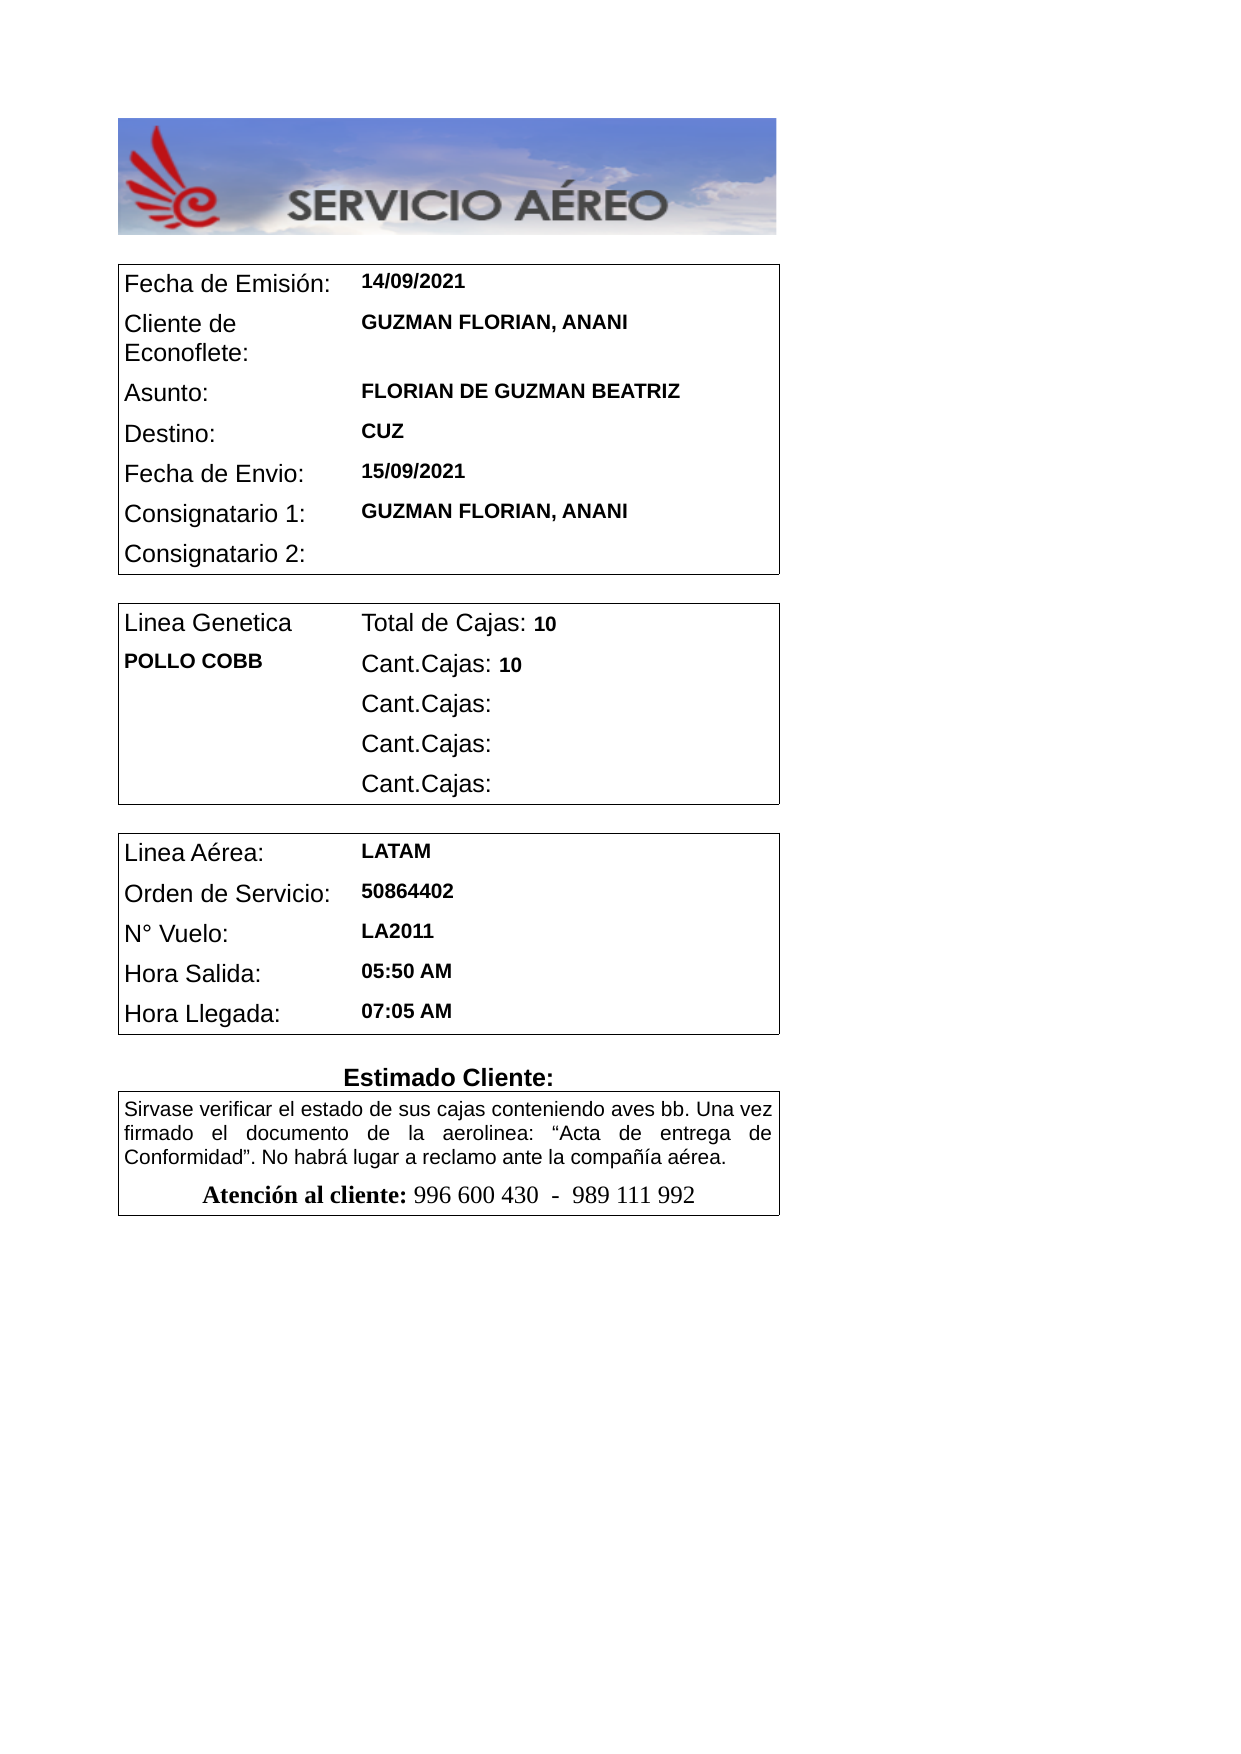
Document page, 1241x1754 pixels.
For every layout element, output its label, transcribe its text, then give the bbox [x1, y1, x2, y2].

table_cell GUZMAN FLORIAN, ANANI [356, 493, 779, 533]
table_cell 07:05 AM [356, 994, 779, 1034]
table_cell Consignatario 2: [119, 534, 356, 574]
table_cell Cant.Cajas: [356, 723, 779, 763]
table_cell [118, 805, 356, 833]
table_cell Cant.Cajas: [356, 683, 779, 723]
table_header 14/09/2021 [356, 265, 779, 304]
table_cell Cant.Cajas: 10 [356, 643, 779, 683]
table_header Fecha de Emisión: [119, 265, 356, 304]
table_cell Atención al cliente: 996 600 430 - 989 111 992 [119, 1175, 779, 1215]
table_cell [356, 534, 779, 574]
table_cell 05:50 AM [356, 953, 779, 993]
table_cell Sirvase verificar el estado de sus cajas conteniendo aves bb. Una vez firmado el documento de la aerolinea: “Acta de entrega de Conformidad”. No habrá lugar a reclamo ante la compañía aérea. [119, 1092, 779, 1175]
table_cell FLORIAN DE GUZMAN BEATRIZ [356, 373, 779, 413]
table_cell Consignatario 1: [119, 493, 356, 533]
table_cell [118, 575, 356, 603]
table_cell Destino: [119, 413, 356, 453]
table_cell GUZMAN FLORIAN, ANANI [356, 304, 779, 373]
table_cell Hora Llegada: [119, 994, 356, 1034]
table_cell CUZ [356, 413, 779, 453]
table_cell [119, 764, 356, 804]
table_cell Hora Salida: [119, 953, 356, 993]
table_cell LA2011 [356, 913, 779, 953]
table_cell [119, 723, 356, 763]
table_cell N° Vuelo: [119, 913, 356, 953]
table_cell POLLO COBB [119, 643, 356, 683]
table_cell Linea Aérea: [119, 834, 356, 873]
table_cell [356, 575, 779, 603]
table_cell Orden de Servicio: [119, 873, 356, 913]
table_cell Cliente de Econoflete: [119, 304, 356, 373]
table_cell Asunto: [119, 373, 356, 413]
picture [118, 118, 777, 235]
table_cell [356, 805, 779, 833]
table_cell Total de Cajas: 10 [356, 604, 779, 643]
table_cell Estimado Cliente: [118, 1035, 779, 1091]
table_cell Linea Genetica [119, 604, 356, 643]
table_cell 50864402 [356, 873, 779, 913]
table_cell Fecha de Envio: [119, 453, 356, 493]
table_cell LATAM [356, 834, 779, 873]
table_cell Cant.Cajas: [356, 764, 779, 804]
table_cell [119, 683, 356, 723]
table_cell 15/09/2021 [356, 453, 779, 493]
